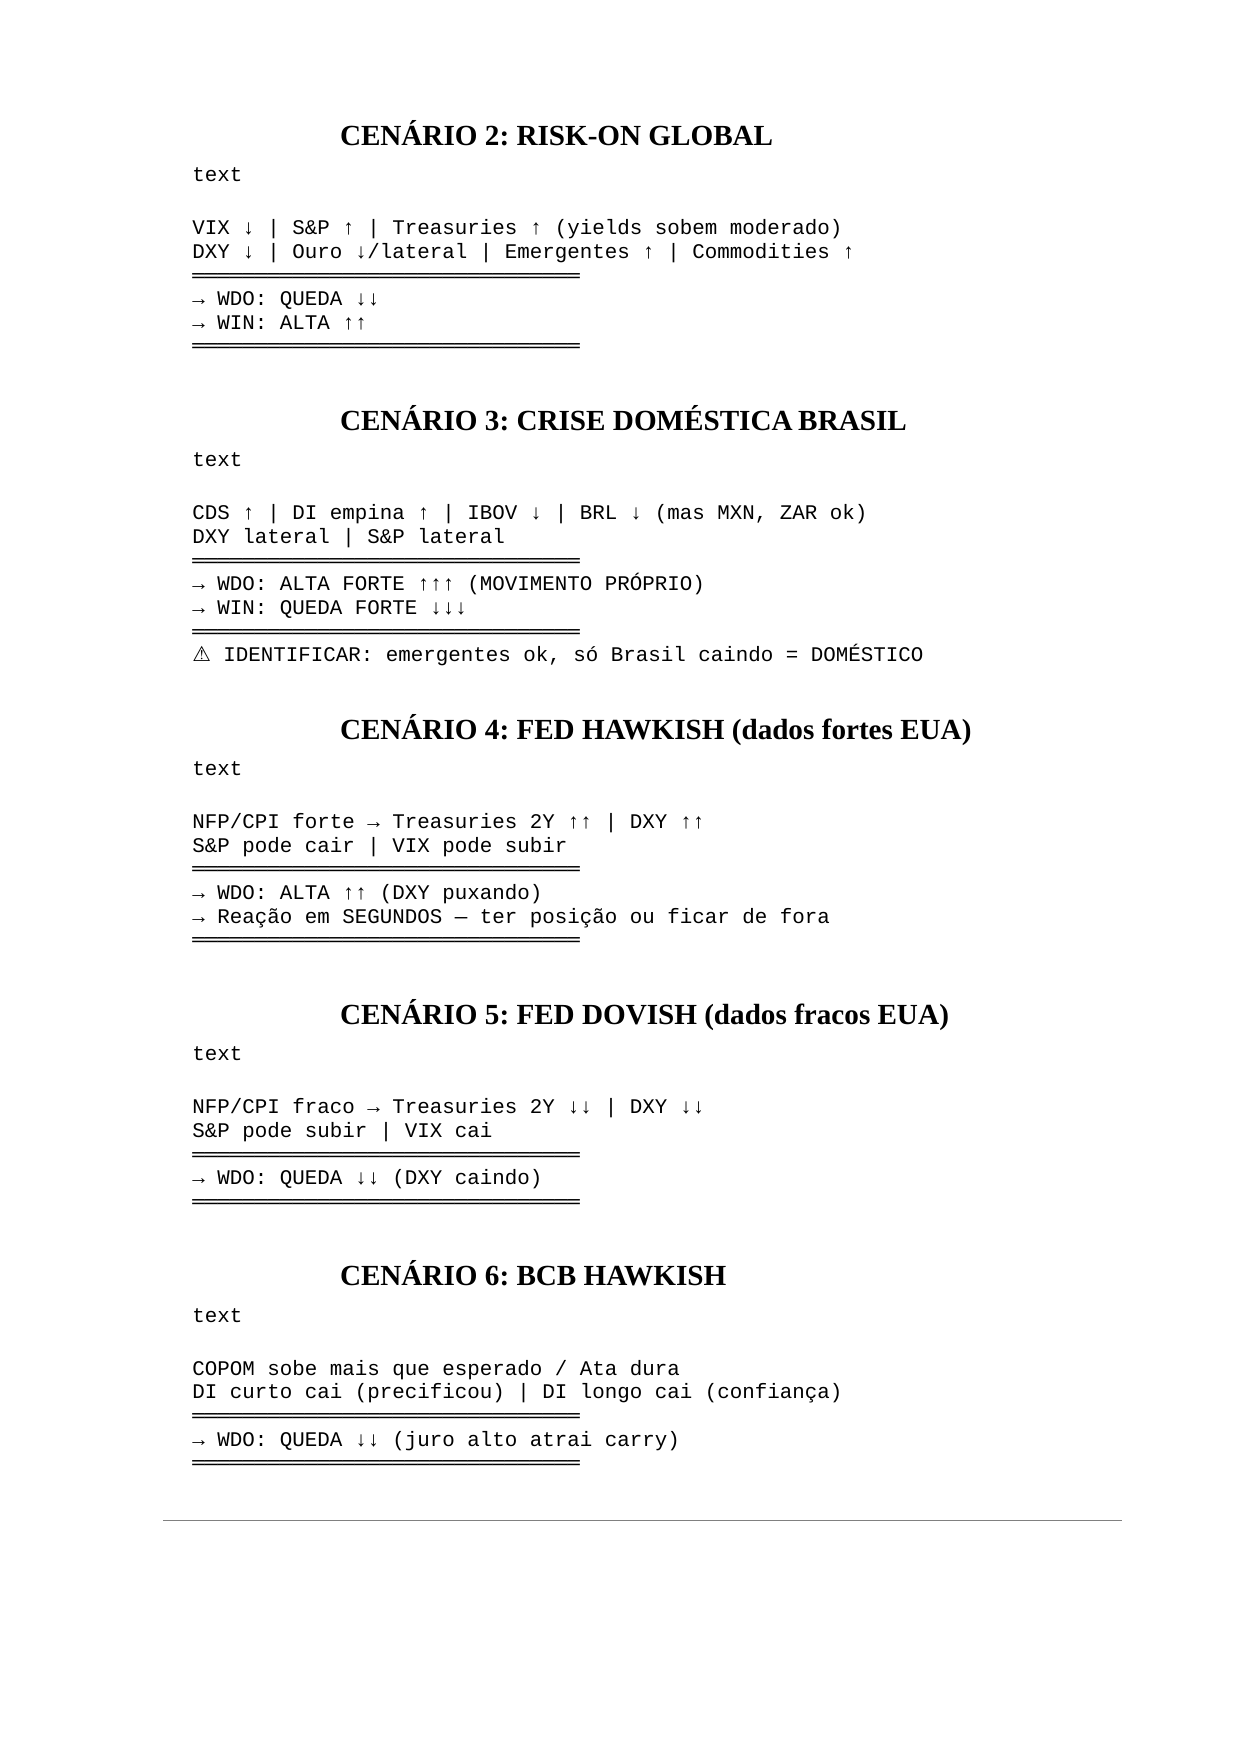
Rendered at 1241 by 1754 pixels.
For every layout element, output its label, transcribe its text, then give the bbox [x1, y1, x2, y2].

subtitle CENÁRIO 3: CRISE DOMÉSTICA BRASIL [310, 403, 1122, 437]
list → WDO: ALTA FORTE ↑↑↑ (MOVIMENTO PRÓPRIO) [162, 573, 1122, 597]
list → WDO: QUEDA ↓↓ [162, 288, 1122, 312]
list → WIN: ALTA ↑↑ [162, 312, 1122, 336]
list NFP/CPI forte → Treasuries 2Y ↑↑ | DXY ↑↑ [162, 811, 1122, 835]
list ═══════════════════════════════ [162, 1143, 1122, 1167]
list COPOM sobe mais que esperado / Ata dura [162, 1358, 1122, 1381]
list → WDO: QUEDA ↓↓ (DXY caindo) [162, 1167, 1122, 1191]
list text [162, 164, 1122, 188]
list text [162, 449, 1122, 473]
list text [162, 1043, 1122, 1067]
list DXY lateral | S&P lateral [162, 526, 1122, 550]
list → WDO: QUEDA ↓↓ (juro alto atrai carry) [162, 1429, 1122, 1452]
list NFP/CPI fraco → Treasuries 2Y ↓↓ | DXY ↓↓ [162, 1096, 1122, 1120]
list ═══════════════════════════════ [162, 1452, 1122, 1476]
list VIX ↓ | S&P ↑ | Treasuries ↑ (yields sobem moderado) [162, 217, 1122, 241]
list ═══════════════════════════════ [162, 858, 1122, 882]
list ═══════════════════════════════ [162, 1405, 1122, 1429]
list ═══════════════════════════════ [162, 621, 1122, 644]
list S&P pode cair | VIX pode subir [162, 835, 1122, 858]
list DI curto cai (precificou) | DI longo cai (confiança) [162, 1381, 1122, 1405]
list CDS ↑ | DI empina ↑ | IBOV ↓ | BRL ↓ (mas MXN, ZAR ok) [162, 502, 1122, 526]
subtitle CENÁRIO 5: FED DOVISH (dados fracos EUA) [310, 997, 1122, 1031]
list DXY ↓ | Ouro ↓/lateral | Emergentes ↑ | Commodities ↑ [162, 241, 1122, 264]
list ═══════════════════════════════ [162, 1191, 1122, 1214]
subtitle CENÁRIO 2: RISK-ON GLOBAL [310, 118, 1122, 152]
list → WIN: QUEDA FORTE ↓↓↓ [162, 597, 1122, 621]
list ═══════════════════════════════ [162, 264, 1122, 288]
subtitle CENÁRIO 6: BCB HAWKISH [310, 1258, 1122, 1292]
list → Reação em SEGUNDOS — ter posição ou ficar de fora [162, 906, 1122, 929]
list ═══════════════════════════════ [162, 336, 1122, 359]
subtitle CENÁRIO 4: FED HAWKISH (dados fortes EUA) [310, 712, 1122, 746]
list S&P pode subir | VIX cai [162, 1120, 1122, 1143]
list ═══════════════════════════════ [162, 550, 1122, 573]
list → WDO: ALTA ↑↑ (DXY puxando) [162, 882, 1122, 906]
list ⚠️ IDENTIFICAR: emergentes ok, só Brasil caindo = DOMÉSTICO [162, 644, 1122, 668]
list text [162, 758, 1122, 782]
list text [162, 1304, 1122, 1328]
list ═══════════════════════════════ [162, 929, 1122, 953]
